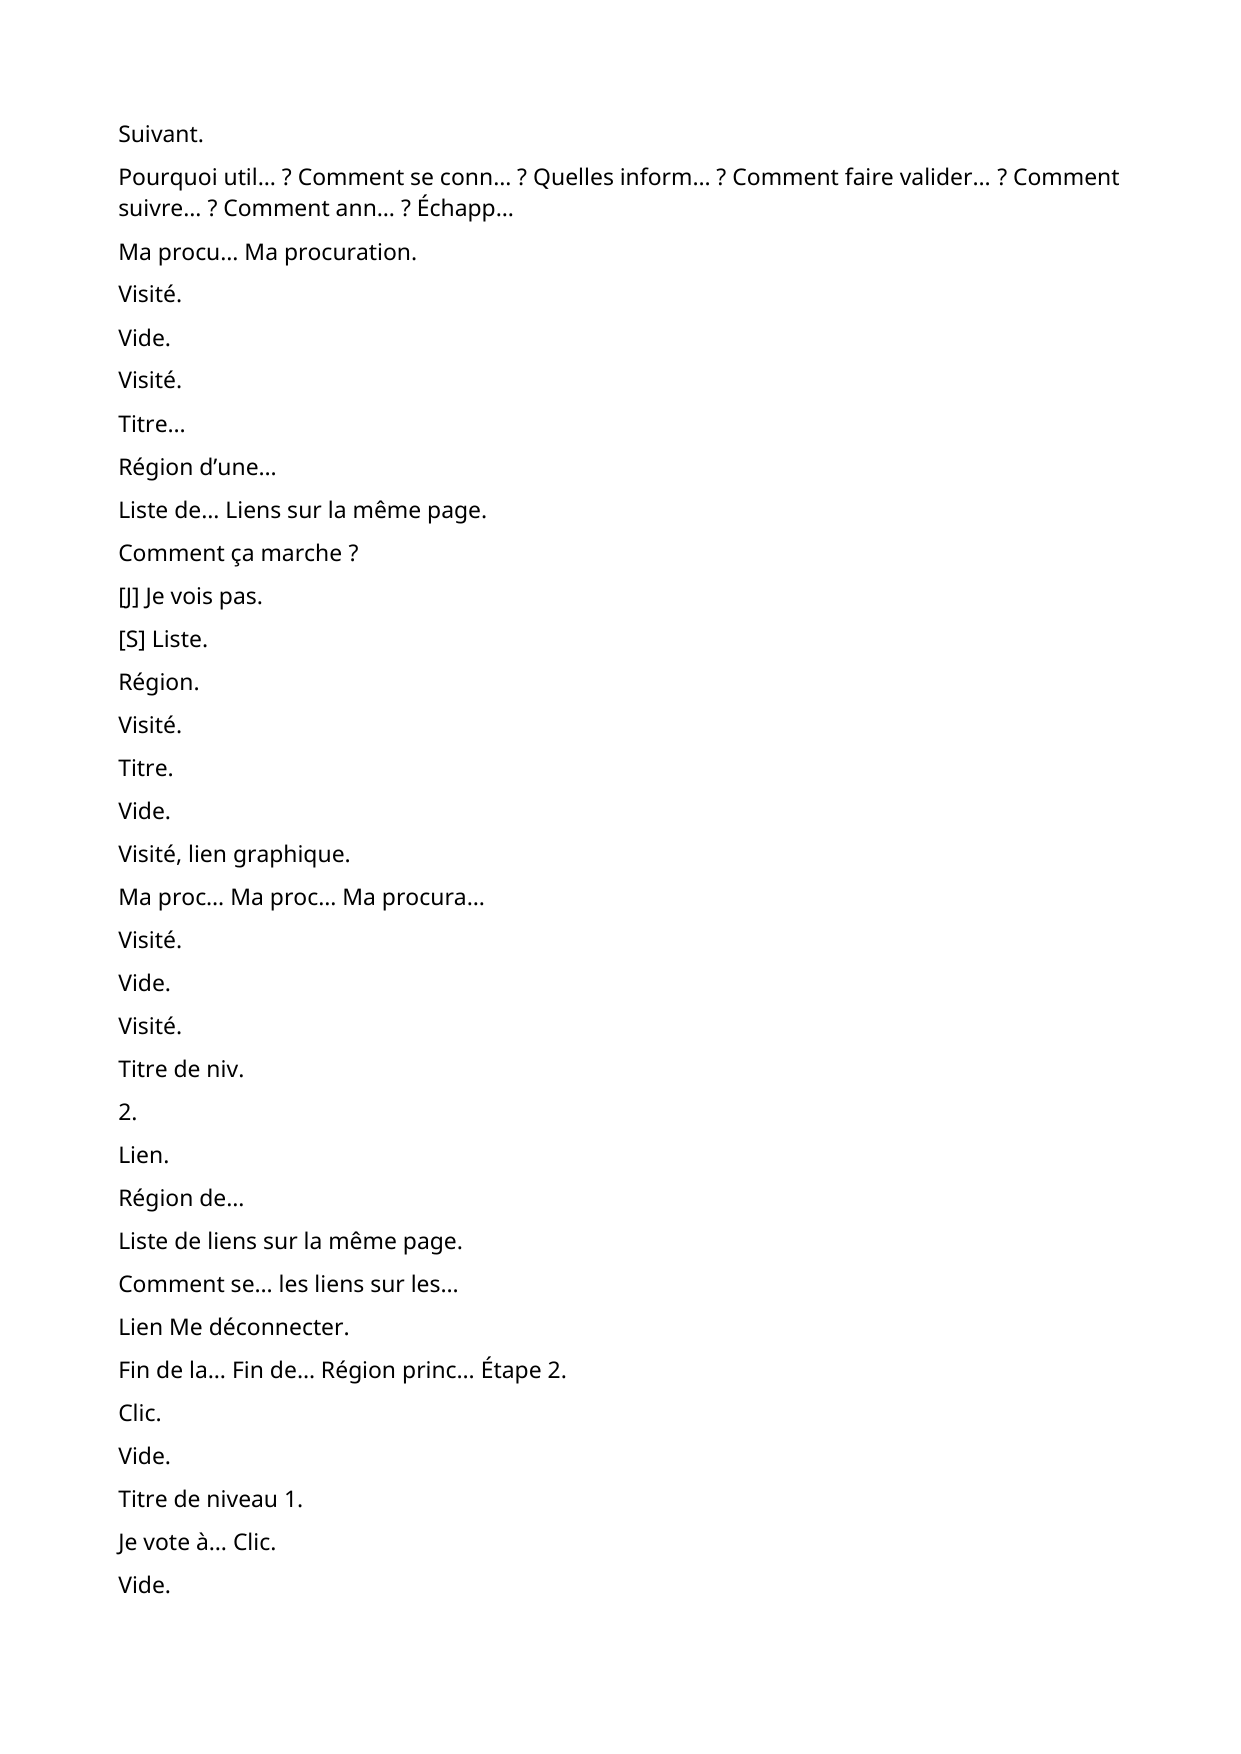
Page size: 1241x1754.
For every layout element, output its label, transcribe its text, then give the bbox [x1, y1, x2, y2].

text Ma proc… Ma proc… Ma procura… [118, 881, 1122, 912]
text Clic. [118, 1397, 1122, 1428]
text Visité. [118, 364, 1122, 396]
text Je vote à… Clic. [118, 1526, 1122, 1557]
text Comment ça marche ? [118, 537, 1122, 568]
text Comment se… les liens sur les… [118, 1268, 1122, 1299]
text Région d’une… [118, 451, 1122, 482]
text Liste de liens sur la même page. [118, 1225, 1122, 1256]
text 2. [118, 1096, 1122, 1127]
text Titre… [118, 407, 1122, 439]
text Vide. [118, 321, 1122, 353]
text Lien. [118, 1139, 1122, 1170]
text Titre de niv. [118, 1053, 1122, 1084]
text Visité. [118, 924, 1122, 955]
text Visité. [118, 278, 1122, 310]
text Visité, lien graphique. [118, 838, 1122, 869]
text Région de… [118, 1182, 1122, 1213]
text Région. [118, 666, 1122, 697]
text Visité. [118, 1010, 1122, 1041]
text Vide. [118, 795, 1122, 826]
text Suivant. [118, 118, 1122, 149]
text [S] Liste. [118, 623, 1122, 654]
text Titre. [118, 752, 1122, 783]
text Liste de… Liens sur la même page. [118, 493, 1122, 525]
text Vide. [118, 967, 1122, 998]
text [J] Je vois pas. [118, 579, 1122, 611]
text Fin de la… Fin de… Région princ… Étape 2. [118, 1354, 1122, 1385]
text Vide. [118, 1440, 1122, 1471]
text Visité. [118, 709, 1122, 740]
text Pourquoi util… ? Comment se conn… ? Quelles inform… ? Comment faire valider… ? Comment suivre… ? Comment ann… ? Échapp… [118, 161, 1122, 224]
text Vide. [118, 1569, 1122, 1600]
text Titre de niveau 1. [118, 1483, 1122, 1514]
text Lien Me déconnecter. [118, 1311, 1122, 1342]
text Ma procu… Ma procuration. [118, 235, 1122, 267]
